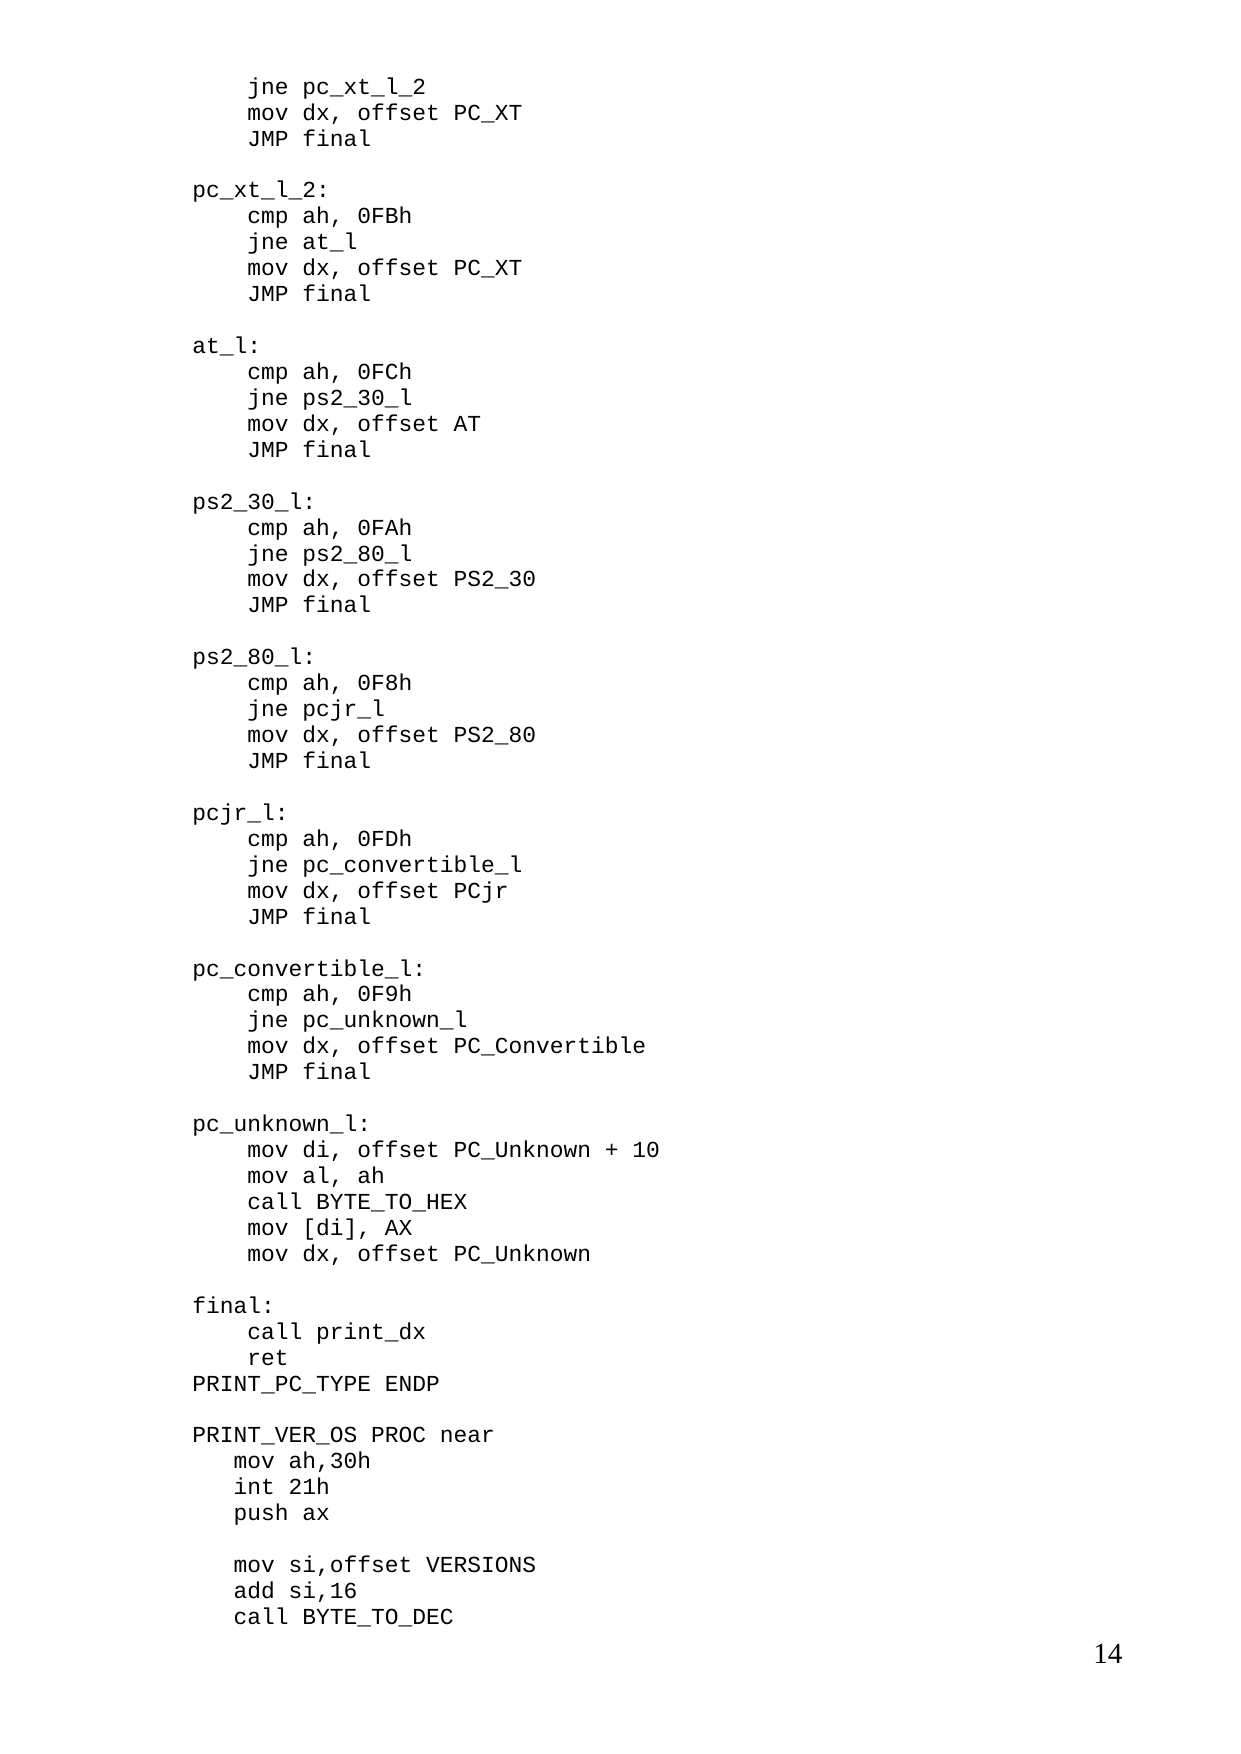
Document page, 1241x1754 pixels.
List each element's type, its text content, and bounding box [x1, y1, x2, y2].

text pcjr_l: [118, 801, 1122, 827]
text ret [118, 1346, 1122, 1372]
text jne pc_xt_l_2 [118, 75, 1122, 101]
text mov si,offset VERSIONS [118, 1553, 1122, 1579]
text cmp ah, 0FBh [118, 205, 1122, 231]
text at_l: [118, 334, 1122, 360]
text mov [di], AX [118, 1216, 1122, 1242]
text PRINT_VER_OS PROC near [118, 1424, 1122, 1450]
text cmp ah, 0FDh [118, 827, 1122, 853]
text jne pc_unknown_l [118, 1009, 1122, 1035]
text int 21h [118, 1476, 1122, 1502]
text add si,16 [118, 1579, 1122, 1605]
text call print_dx [118, 1320, 1122, 1346]
text mov al, ah [118, 1164, 1122, 1190]
text mov dx, offset PCjr [118, 879, 1122, 905]
text jne pc_convertible_l [118, 853, 1122, 879]
text pc_xt_l_2: [118, 179, 1122, 205]
text JMP final [118, 438, 1122, 464]
text mov dx, offset PS2_80 [118, 723, 1122, 749]
text cmp ah, 0FCh [118, 360, 1122, 386]
text mov dx, offset PC_Unknown [118, 1242, 1122, 1268]
text mov dx, offset PC_Convertible [118, 1035, 1122, 1061]
text cmp ah, 0F8h [118, 672, 1122, 697]
text call BYTE_TO_HEX [118, 1190, 1122, 1216]
text pc_convertible_l: [118, 957, 1122, 983]
text JMP final [118, 749, 1122, 775]
text mov ah,30h [118, 1450, 1122, 1476]
text JMP final [118, 594, 1122, 620]
text jne at_l [118, 231, 1122, 257]
text mov dx, offset PC_XT [118, 257, 1122, 282]
text ps2_80_l: [118, 646, 1122, 672]
text cmp ah, 0FAh [118, 516, 1122, 542]
text JMP final [118, 1061, 1122, 1087]
text JMP final [118, 127, 1122, 153]
text JMP final [118, 905, 1122, 931]
text jne pcjr_l [118, 697, 1122, 723]
text PRINT_PC_TYPE ENDP [118, 1372, 1122, 1398]
text JMP final [118, 282, 1122, 308]
text mov dx, offset AT [118, 412, 1122, 438]
text call BYTE_TO_DEC [118, 1605, 1122, 1631]
text ps2_30_l: [118, 490, 1122, 516]
text mov dx, offset PC_XT [118, 101, 1122, 127]
text mov dx, offset PS2_30 [118, 568, 1122, 594]
text push ax [118, 1502, 1122, 1527]
text jne ps2_80_l [118, 542, 1122, 568]
text jne ps2_30_l [118, 386, 1122, 412]
text final: [118, 1294, 1122, 1320]
text mov di, offset PC_Unknown + 10 [118, 1138, 1122, 1164]
text cmp ah, 0F9h [118, 983, 1122, 1009]
text pc_unknown_l: [118, 1112, 1122, 1138]
